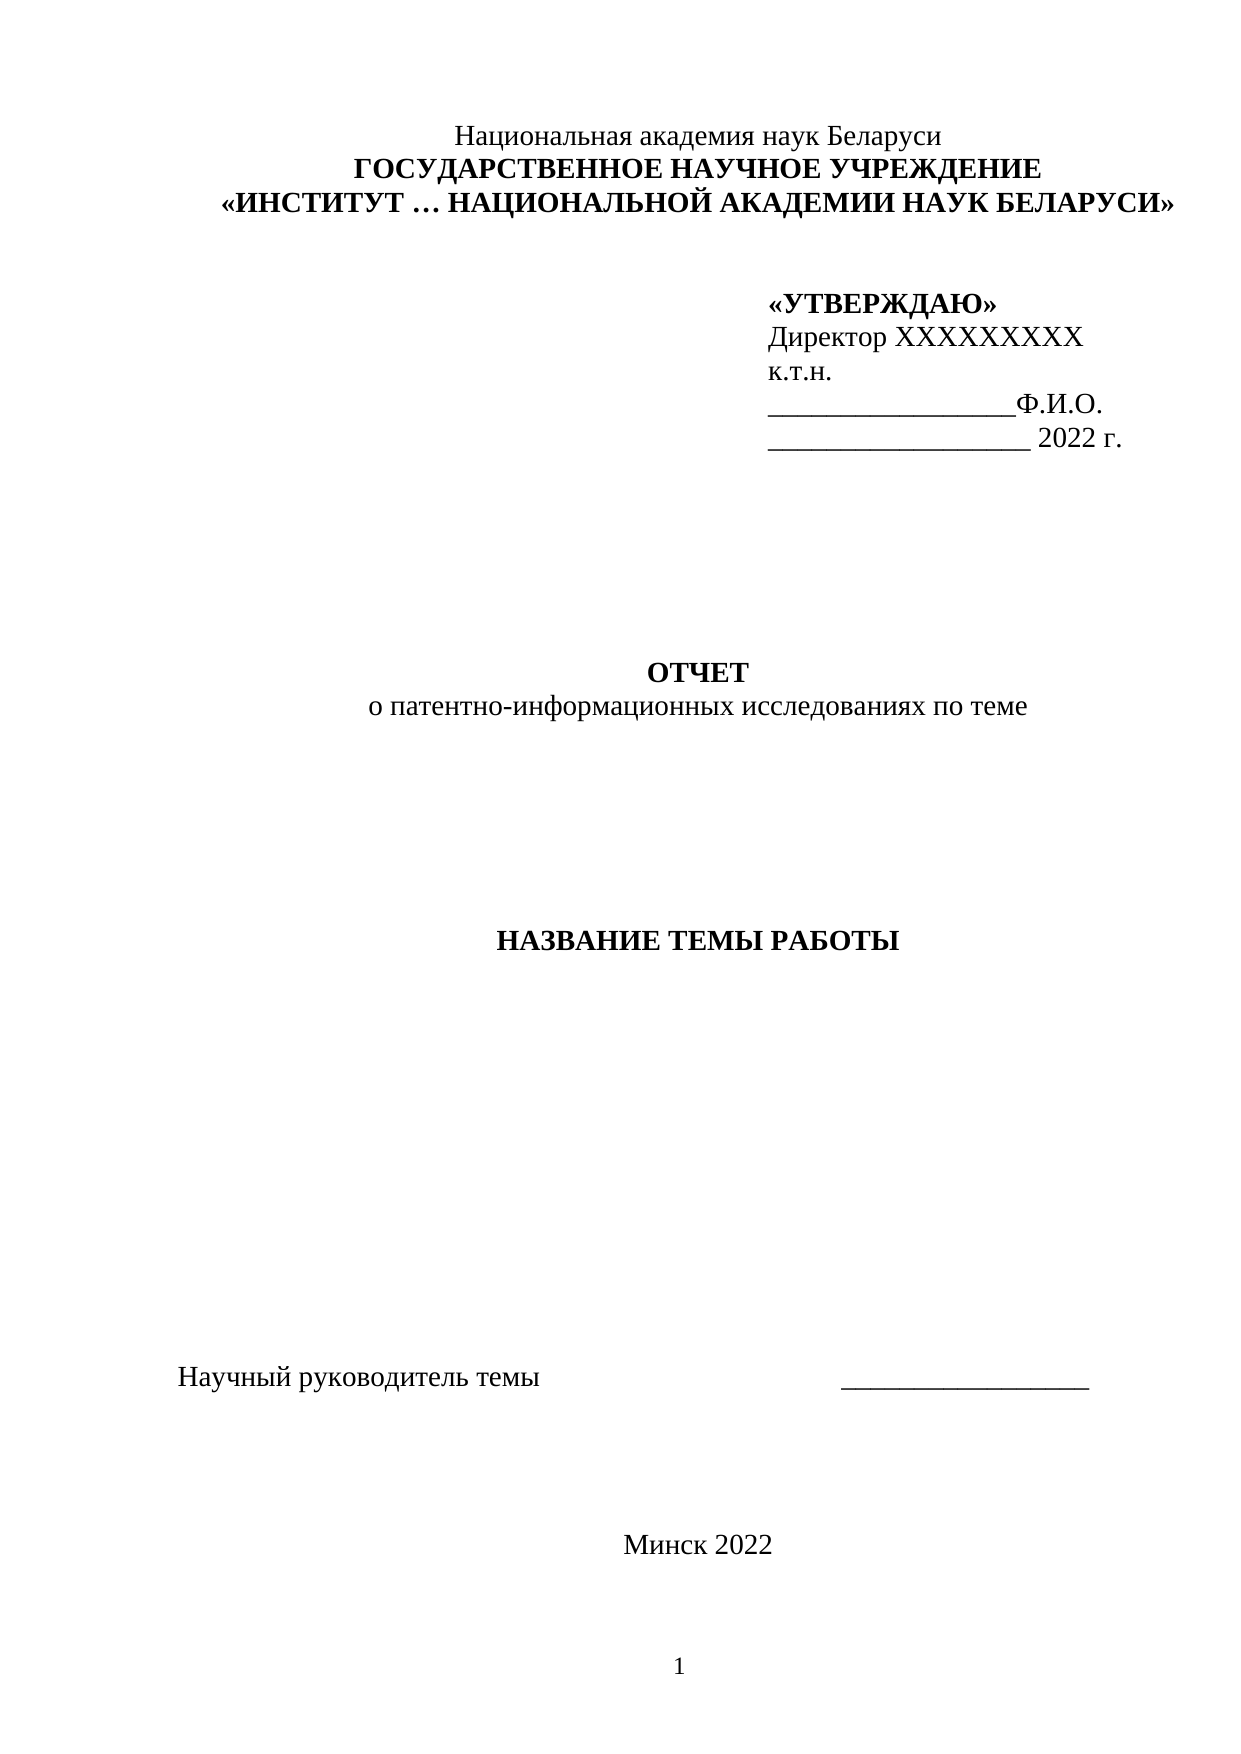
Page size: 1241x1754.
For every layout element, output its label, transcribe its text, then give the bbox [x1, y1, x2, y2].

title ГОСУДАРСТВЕННОЕ НАУЧНОЕ УЧРЕЖДЕНИЕ [177, 152, 1181, 185]
title «ИНСТИТУТ … НАЦИОНАЛЬНОЙ АКАДЕМИИ НАУК БЕЛАРУСИ» [177, 185, 1181, 219]
text о патентно-информационных исследованиях по теме [177, 688, 1181, 722]
text _________________Ф.И.О. [768, 386, 1181, 420]
text ОТЧЕТ [177, 655, 1181, 688]
text НАЗВАНИЕ ТЕМЫ РАБОТЫ [177, 923, 1181, 957]
text Научный руководитель темы _________________ [177, 1359, 1181, 1393]
text «УТВЕРЖДАЮ» [768, 286, 1181, 319]
text Директор ХХХХХХХХХ [768, 319, 1181, 353]
text к.т.н. [768, 353, 1181, 386]
text Минск 2022 [177, 1527, 1181, 1560]
text Национальная академия наук Беларуси [177, 118, 1181, 152]
text __________________ 2022 г. [768, 420, 1181, 453]
